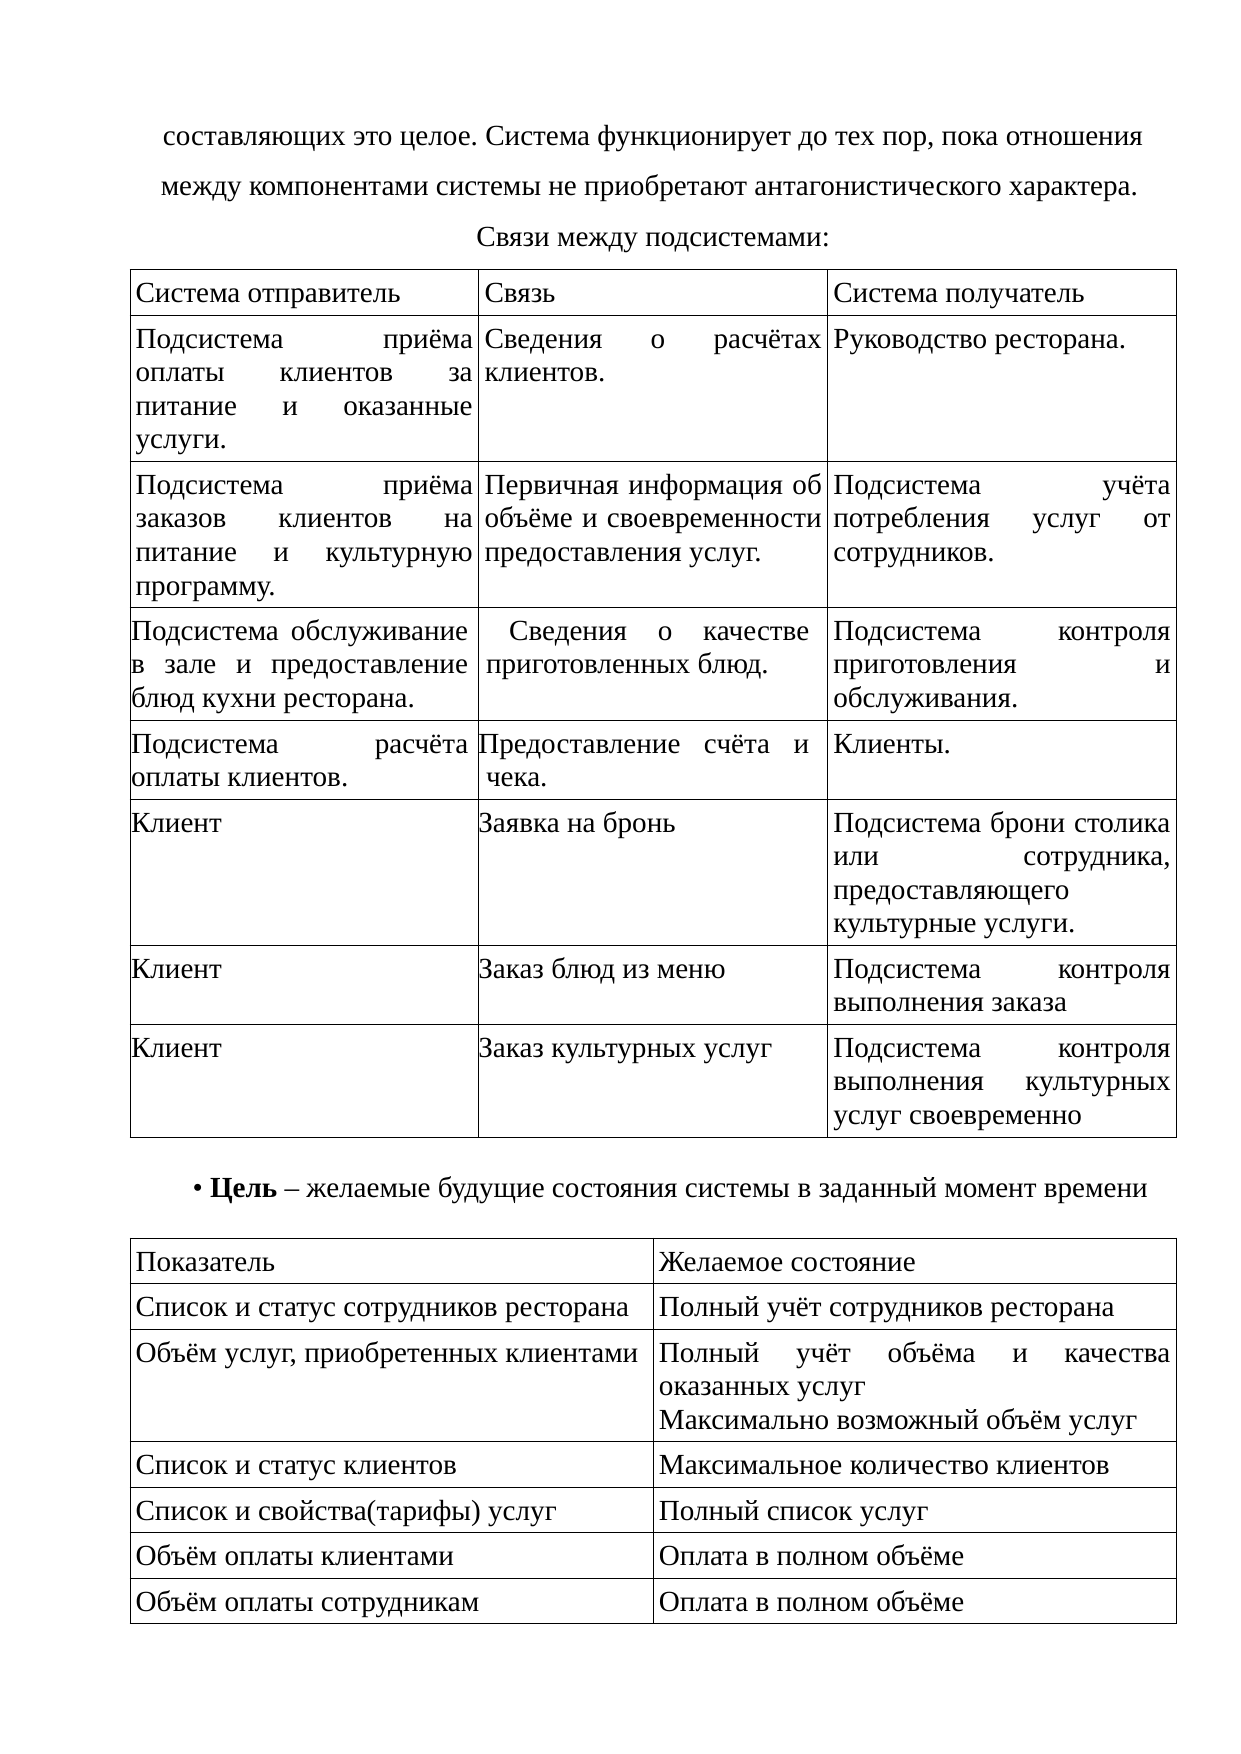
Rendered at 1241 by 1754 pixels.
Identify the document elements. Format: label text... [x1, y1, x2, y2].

table_cell Подсистема расчёта оплаты клиентов. [131, 721, 478, 798]
table_cell Список и статус клиентов [131, 1442, 653, 1487]
table_cell Сведения о расчётах клиентов. [479, 316, 827, 461]
table_cell Руководство ресторана. [828, 316, 1176, 461]
table_cell Первичная информация об объёме и своевременности предоставления услуг. [479, 462, 827, 607]
table_cell Заявка на бронь [479, 800, 827, 945]
table_cell Подсистема учёта потребления услуг от сотрудников. [828, 462, 1176, 607]
table_cell Подсистема приёма оплаты клиентов за питание и оказанные услуги. [131, 316, 478, 461]
table_header Система отправитель [131, 270, 478, 314]
table_cell Заказ блюд из меню [479, 946, 827, 1024]
table_cell Клиент [131, 1025, 478, 1136]
table_cell Список и статус сотрудников ресторана [131, 1284, 653, 1328]
table_cell Полный учёт сотрудников ресторана [654, 1284, 1176, 1328]
table_cell Объём оплаты клиентами [131, 1533, 653, 1578]
table_cell Подсистема контроля приготовления и обслуживания. [828, 608, 1176, 719]
table_cell Список и свойства(тарифы) услуг [131, 1488, 653, 1532]
table_header Связь [479, 270, 827, 314]
table_cell Оплата в полном объёме [654, 1579, 1176, 1623]
text • Цель – желаемые будущие состояния системы в заданный момент времени [130, 1170, 1176, 1204]
table_cell Сведения о качестве приготовленных блюд. [479, 608, 827, 719]
table_cell Подсистема брони столика или сотрудника, предоставляющего культурные услуги. [828, 800, 1176, 945]
table_cell Подсистема приёма заказов клиентов на питание и культурную программу. [131, 462, 478, 607]
table_cell Максимальное количество клиентов [654, 1442, 1176, 1487]
table_header Желаемое состояние [654, 1239, 1176, 1283]
table_cell Клиенты. [828, 721, 1176, 798]
table_cell Объём оплаты сотрудникам [131, 1579, 653, 1623]
table_cell Полный учёт объёма и качества оказанных услуг Максимально возможный объём услуг [654, 1330, 1176, 1441]
table_cell Полный список услуг [654, 1488, 1176, 1532]
table_cell Клиент [131, 800, 478, 945]
table_header Показатель [131, 1239, 653, 1283]
table_cell Подсистема контроля выполнения заказа [828, 946, 1176, 1024]
list составляющих это целое. Система функционирует до тех пор, пока отношения между компонентами системы не приобретают антагонистического характера. Связи между подсистемами: [130, 118, 1176, 252]
table_cell Подсистема обслуживание в зале и предоставление блюд кухни ресторана. [131, 608, 478, 719]
table_cell Подсистема контроля выполнения культурных услуг своевременно [828, 1025, 1176, 1136]
table_cell Клиент [131, 946, 478, 1024]
table_header Система получатель [828, 270, 1176, 314]
table_cell Оплата в полном объёме [654, 1533, 1176, 1578]
table_cell Предоставление счёта и чека. [479, 721, 827, 798]
table_cell Заказ культурных услуг [479, 1025, 827, 1136]
table_cell Объём услуг, приобретенных клиентами [131, 1330, 653, 1441]
